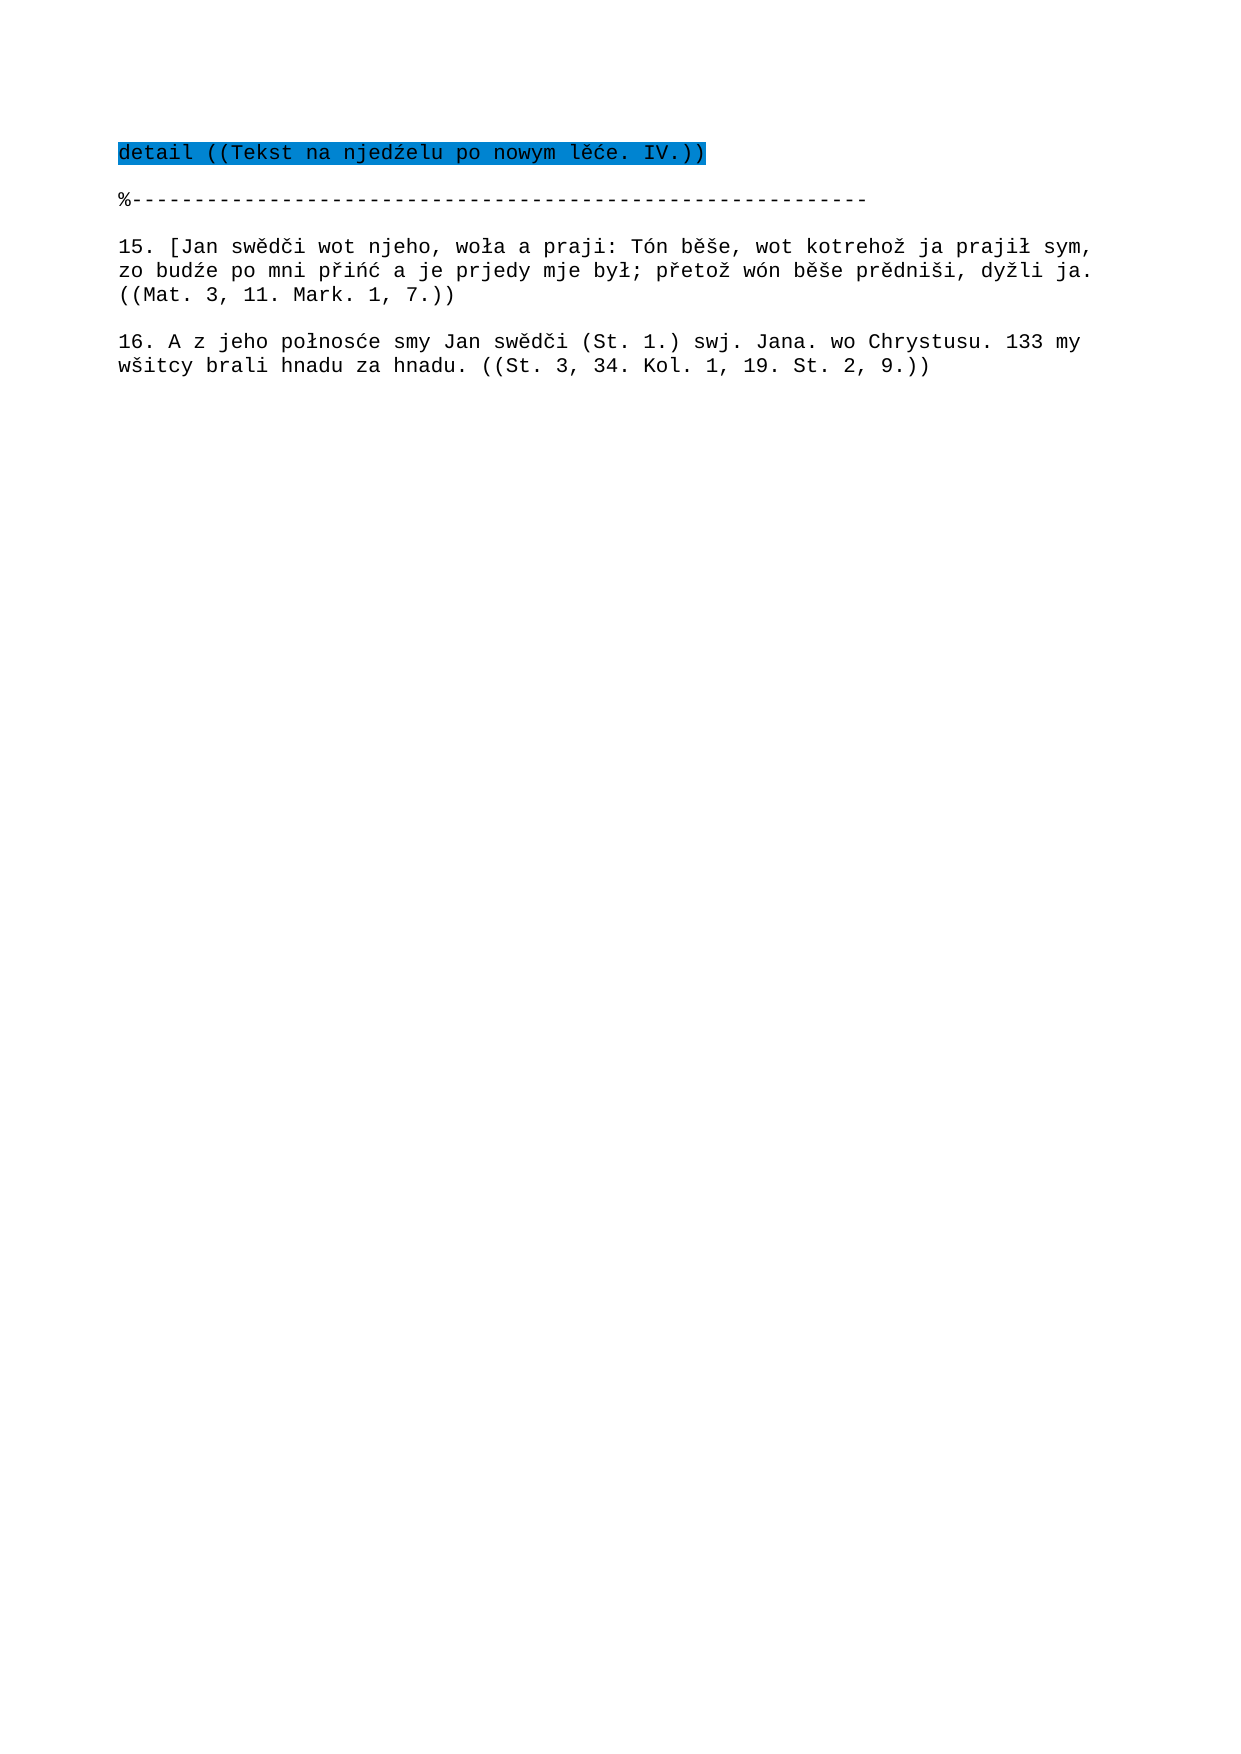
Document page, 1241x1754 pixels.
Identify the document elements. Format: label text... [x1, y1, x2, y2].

text 15. [Jan swědči wot njeho, woła a praji: Tón běše, wot kotrehož ja prajił sym, zo budźe po mni přińć a je prjedy mje był; přetož wón běše prědniši, dyžli ja. ((Mat. 3, 11. Mark. 1, 7.)) [118, 236, 1122, 307]
text 16. A z jeho połnosće smy Jan swědči (St. 1.) swj. Jana. wo Chrystusu. 133 my wšitcy brali hnadu za hnadu. ((St. 3, 34. Kol. 1, 19. St. 2, 9.)) [118, 331, 1122, 378]
text detail ((Tekst na njedźelu po nowym lěće. IV.)) [118, 142, 1122, 165]
text %----------------------------------------------------------- [118, 189, 1122, 213]
